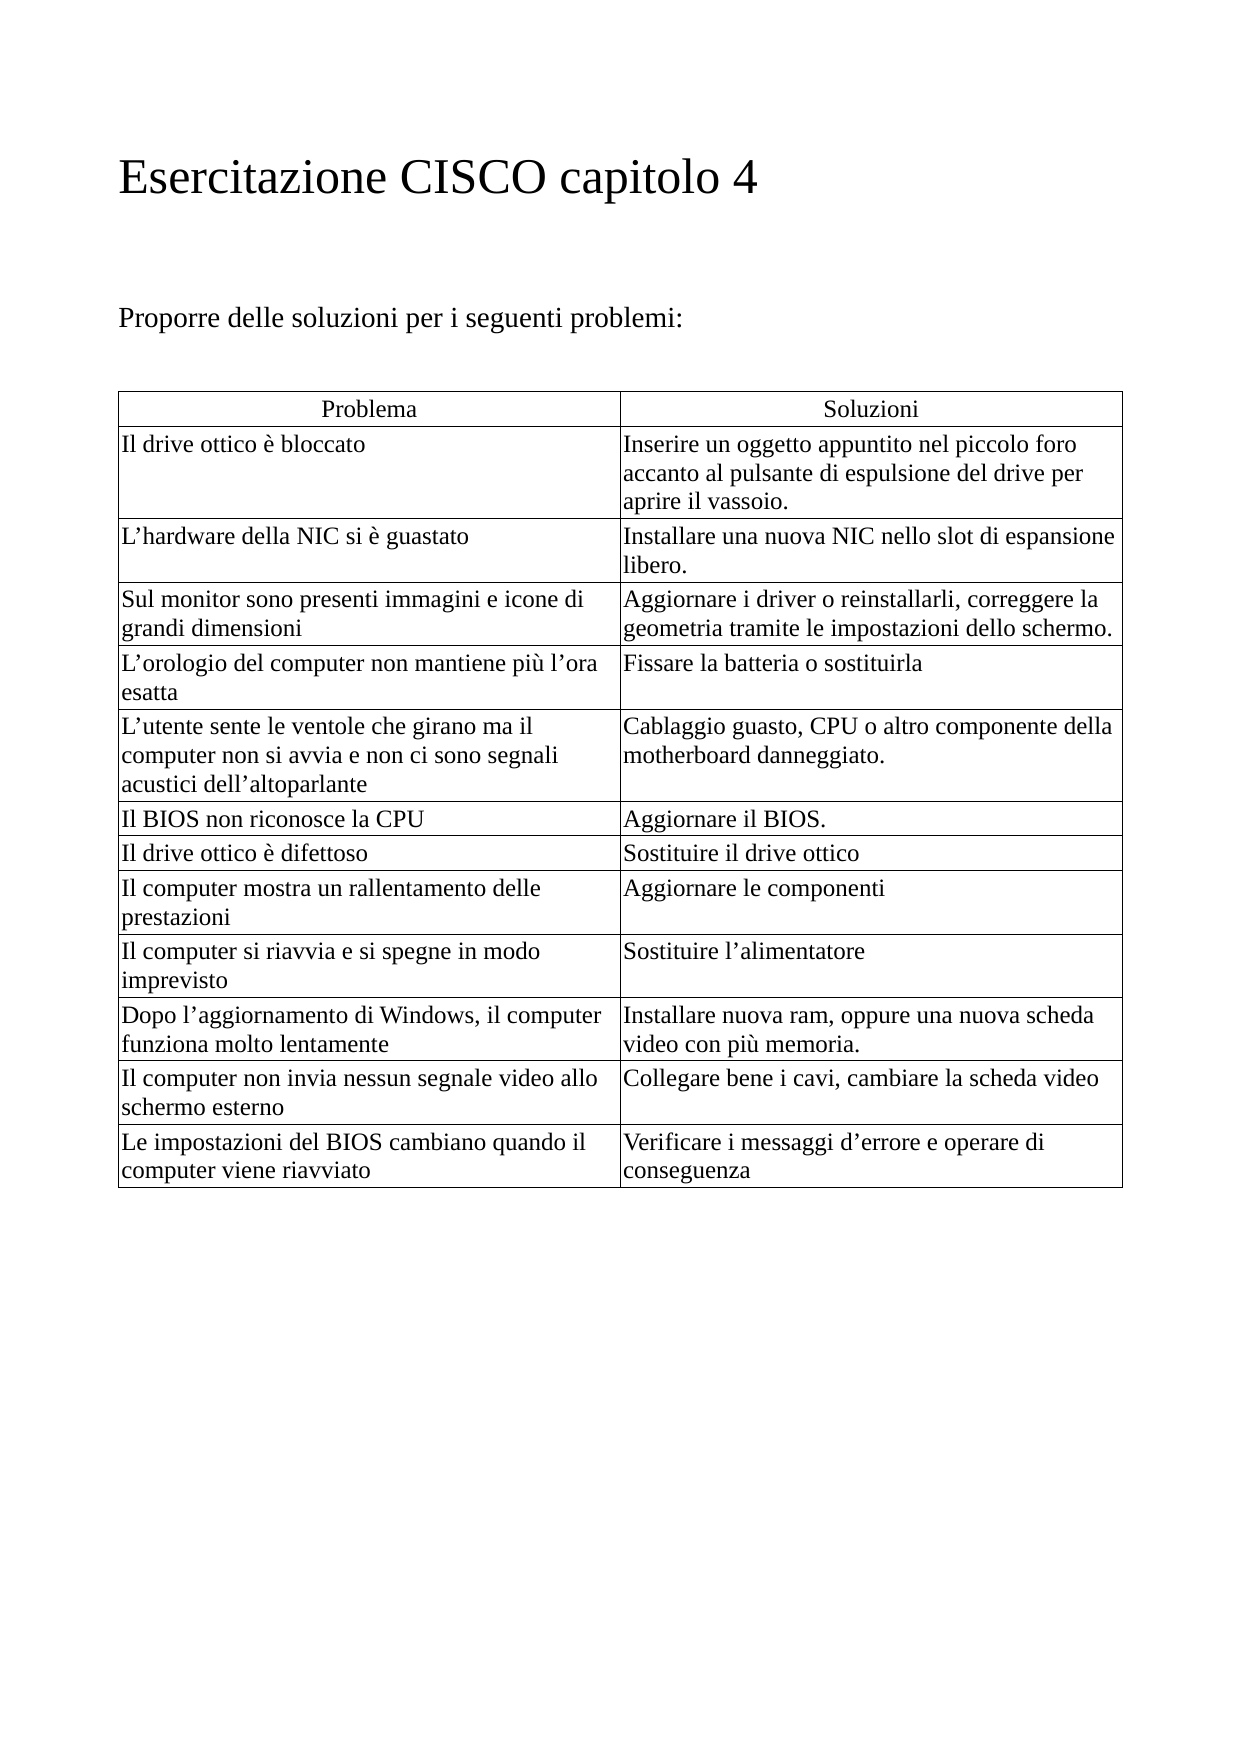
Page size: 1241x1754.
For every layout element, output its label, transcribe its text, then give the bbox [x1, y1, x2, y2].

table_cell Aggiornare le componenti [621, 871, 1122, 933]
table_header Problema [119, 392, 620, 426]
table_cell Verificare i messaggi d’errore e operare di conseguenza [621, 1125, 1122, 1187]
text Proporre delle soluzioni per i seguenti problemi: [118, 300, 1122, 334]
table_cell L’utente sente le ventole che girano ma il computer non si avvia e non ci sono segnali acustici dell’altoparlante [119, 710, 620, 801]
table_cell L’hardware della NIC si è guastato [119, 519, 620, 582]
table_header Soluzioni [621, 392, 1122, 426]
table_cell Installare una nuova NIC nello slot di espansione libero. [621, 519, 1122, 582]
table_cell Il BIOS non riconosce la CPU [119, 802, 620, 835]
table_cell Sul monitor sono presenti immagini e icone di grandi dimensioni [119, 583, 620, 645]
table_cell Fissare la batteria o sostituirla [621, 646, 1122, 708]
table_cell Aggiornare i driver o reinstallarli, correggere la geometria tramite le impostazioni dello schermo. [621, 583, 1122, 645]
table_cell Il computer non invia nessun segnale video allo schermo esterno [119, 1061, 620, 1124]
table_cell Il computer si riavvia e si spegne in modo imprevisto [119, 935, 620, 997]
table_cell Sostituire il drive ottico [621, 836, 1122, 870]
table_cell Sostituire l’alimentatore [621, 935, 1122, 997]
table_cell Il computer mostra un rallentamento delle prestazioni [119, 871, 620, 933]
table_cell Inserire un oggetto appuntito nel piccolo foro accanto al pulsante di espulsione del drive per aprire il vassoio. [621, 427, 1122, 518]
table_cell Collegare bene i cavi, cambiare la scheda video [621, 1061, 1122, 1124]
table_cell Il drive ottico è bloccato [119, 427, 620, 518]
table_cell Le impostazioni del BIOS cambiano quando il computer viene riavviato [119, 1125, 620, 1187]
table_cell L’orologio del computer non mantiene più l’ora esatta [119, 646, 620, 708]
table_cell Cablaggio guasto, CPU o altro componente della motherboard danneggiato. [621, 710, 1122, 801]
table_cell Installare nuova ram, oppure una nuova scheda video con più memoria. [621, 998, 1122, 1060]
table_cell Dopo l’aggiornamento di Windows, il computer funziona molto lentamente [119, 998, 620, 1060]
text Esercitazione CISCO capitolo 4 [118, 147, 1122, 204]
table_cell Il drive ottico è difettoso [119, 836, 620, 870]
table_cell Aggiornare il BIOS. [621, 802, 1122, 835]
